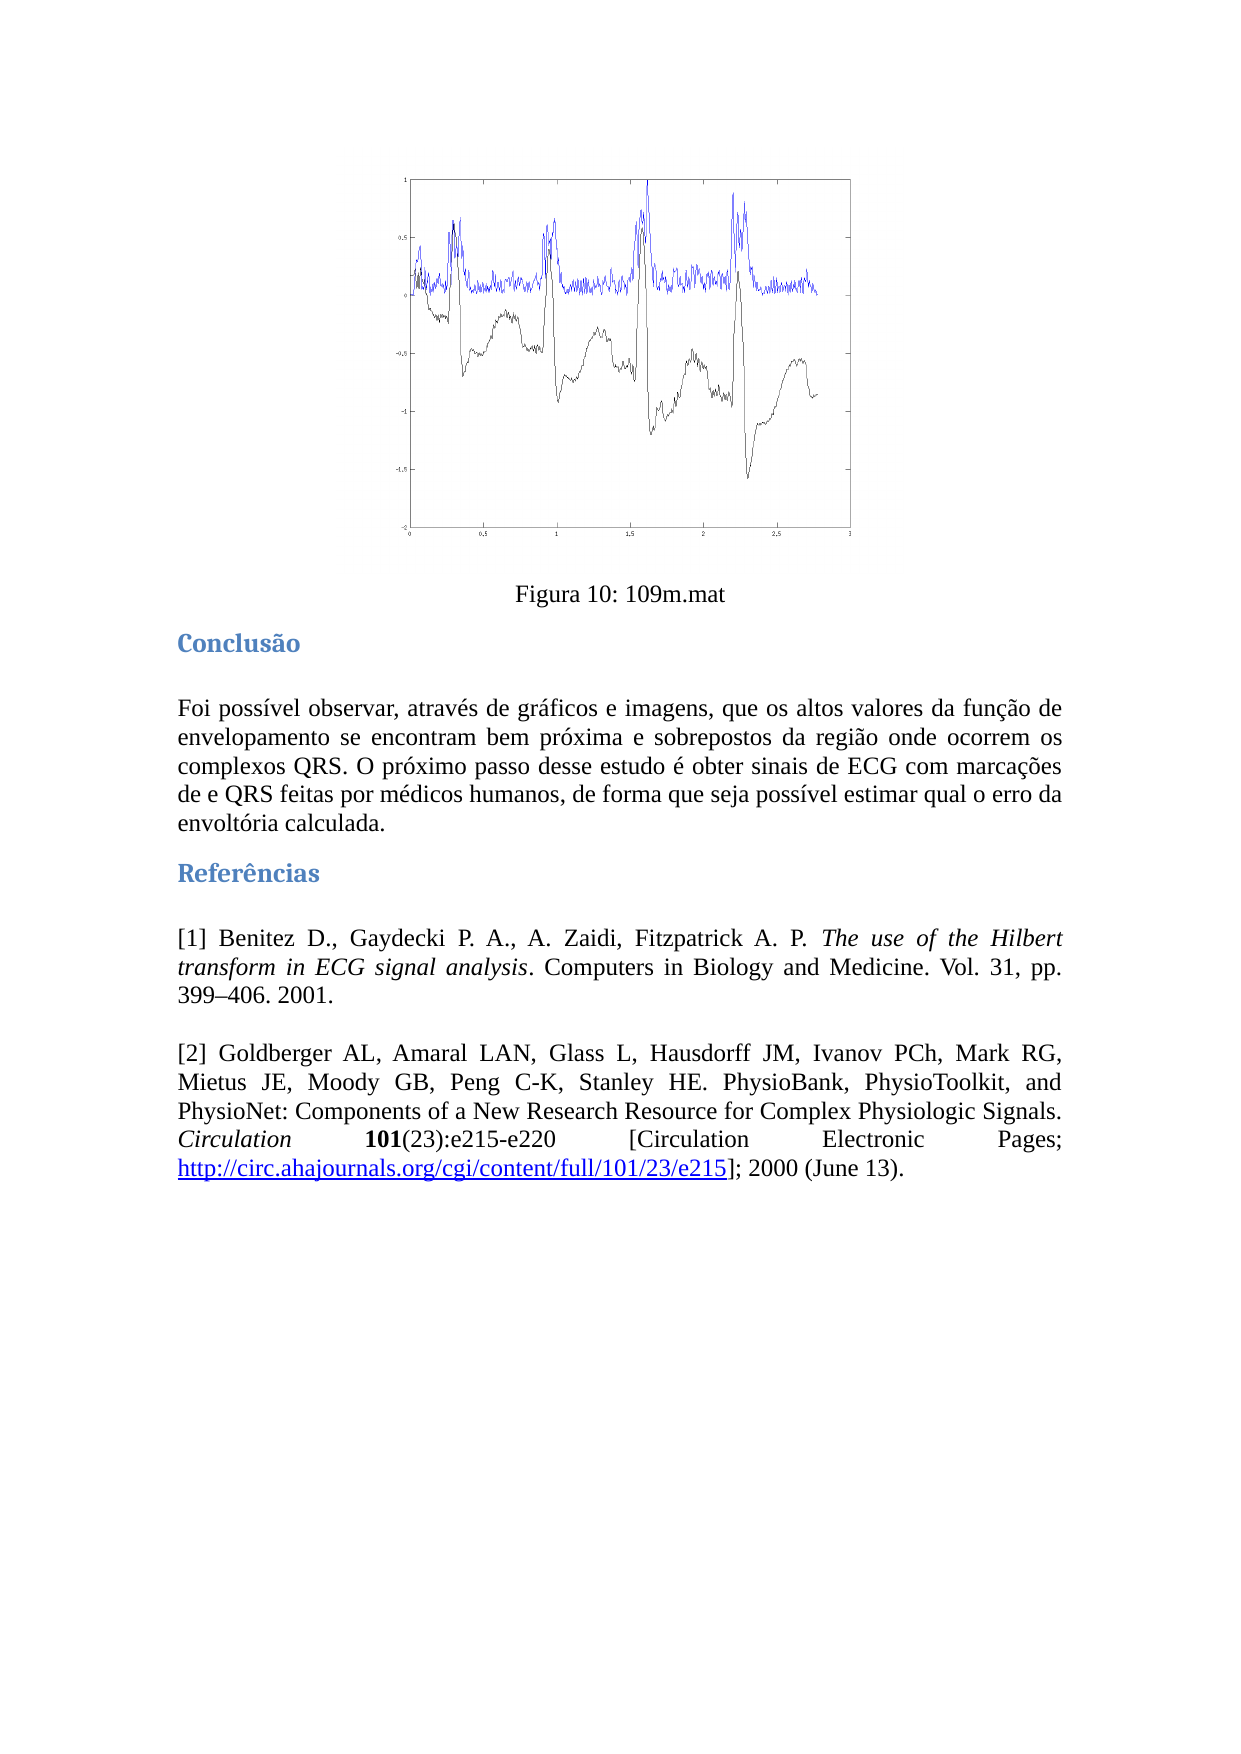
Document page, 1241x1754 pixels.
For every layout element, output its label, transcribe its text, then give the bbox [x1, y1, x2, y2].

text Figura 10: 109m.mat [177, 579, 1063, 608]
text Foi possível observar, através de gráficos e imagens, que os altos valores da função de envelopamento se encontram bem próxima e sobrepostos da região onde ocorrem os complexos QRS. O próximo passo desse estudo é obter sinais de ECG com marcações de e QRS feitas por médicos humanos, de forma que seja possível estimar qual o erro da envoltória calculada. [177, 693, 1063, 837]
subtitle Conclusão [177, 628, 1063, 659]
picture [336, 147, 904, 574]
text [2] Goldberger AL, Amaral LAN, Glass L, Hausdorff JM, Ivanov PCh, Mark RG, Mietus JE, Moody GB, Peng C-K, Stanley HE. PhysioBank, PhysioToolkit, and PhysioNet: Components of a New Research Resource for Complex Physiologic Signals. Circulation 101(23):e215-e220 [Circulation Electronic Pages; http://circ.ahajournals.org/cgi/content/full/101/23/e215]; 2000 (June 13). [177, 1038, 1063, 1182]
subtitle Referências [177, 858, 1063, 889]
text [1] Benitez D., Gaydecki P. A., A. Zaidi, Fitzpatrick A. P. The use of the Hilbert transform in ECG signal analysis. Computers in Biology and Medicine. Vol. 31, pp. 399–406. 2001. [177, 923, 1063, 1009]
